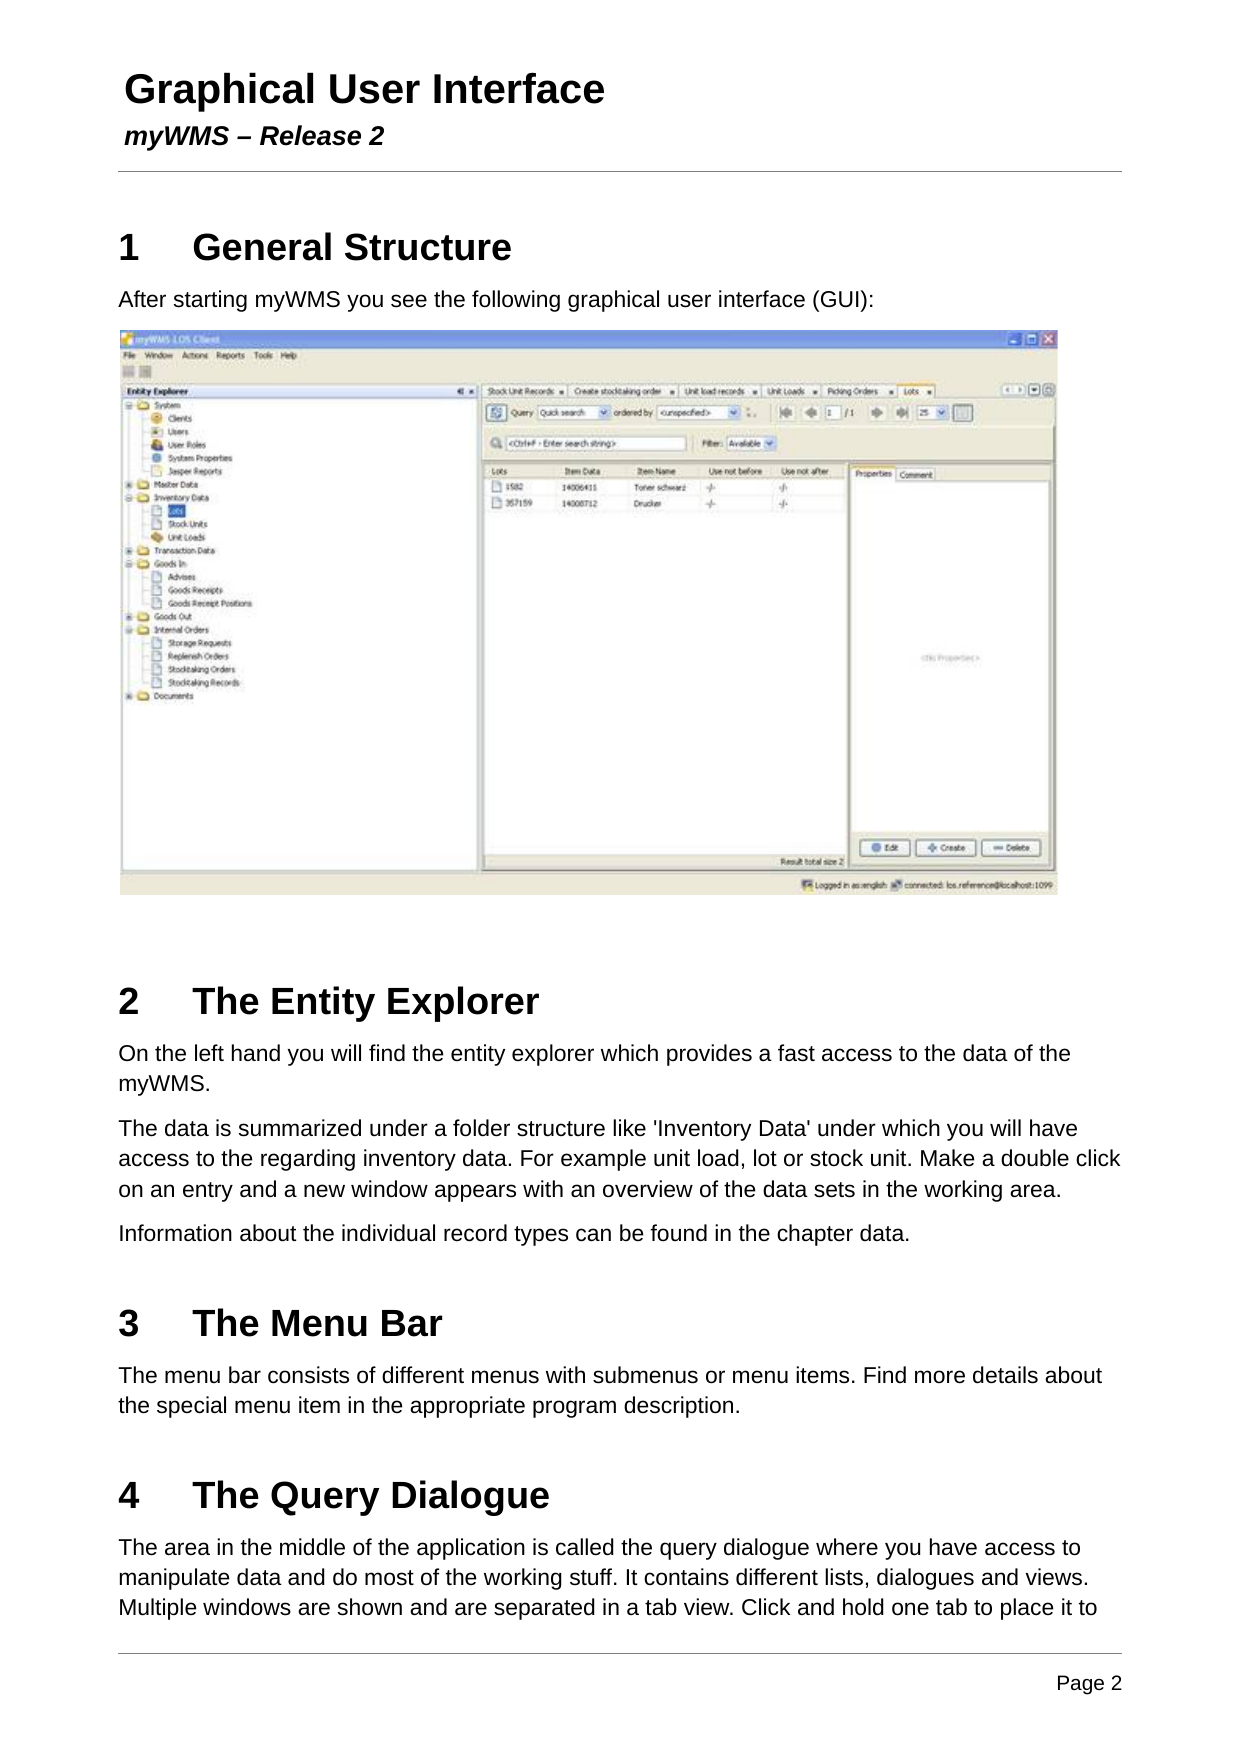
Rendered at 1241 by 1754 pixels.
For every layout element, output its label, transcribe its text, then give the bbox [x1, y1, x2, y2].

subtitle General Structure [118, 225, 1122, 268]
text On the left hand you will find the entity explorer which provides a fast access to the data of the myWMS. [118, 1040, 1122, 1097]
subtitle The Query Dialogue [118, 1472, 1122, 1516]
text After starting myWMS you see the following graphical user interface (GUI): [118, 286, 1122, 312]
text The area in the middle of the application is called the query dialogue where you have access to manipulate data and do most of the working stuff. It contains different lists, dialogues and views. Multiple windows are shown and are separated in a tab view. Click and hold one tab to place it to [118, 1534, 1122, 1621]
subtitle The Entity Explorer [118, 979, 1122, 1022]
subtitle The Menu Bar [118, 1301, 1122, 1344]
picture [120, 330, 1058, 895]
text The data is summarized under a folder structure like 'Inventory Data' under which you will have access to the regarding inventory data. For example unit load, lot or stock unit. Make a double click on an entry and a new window appears with an overview of the data sets in the working area. [118, 1115, 1122, 1202]
text The menu bar consists of different menus with submenus or menu items. Find more details about the special menu item in the appropriate program description. [118, 1362, 1122, 1418]
text Information about the individual record types can be found in the chapter data. [118, 1220, 1122, 1247]
